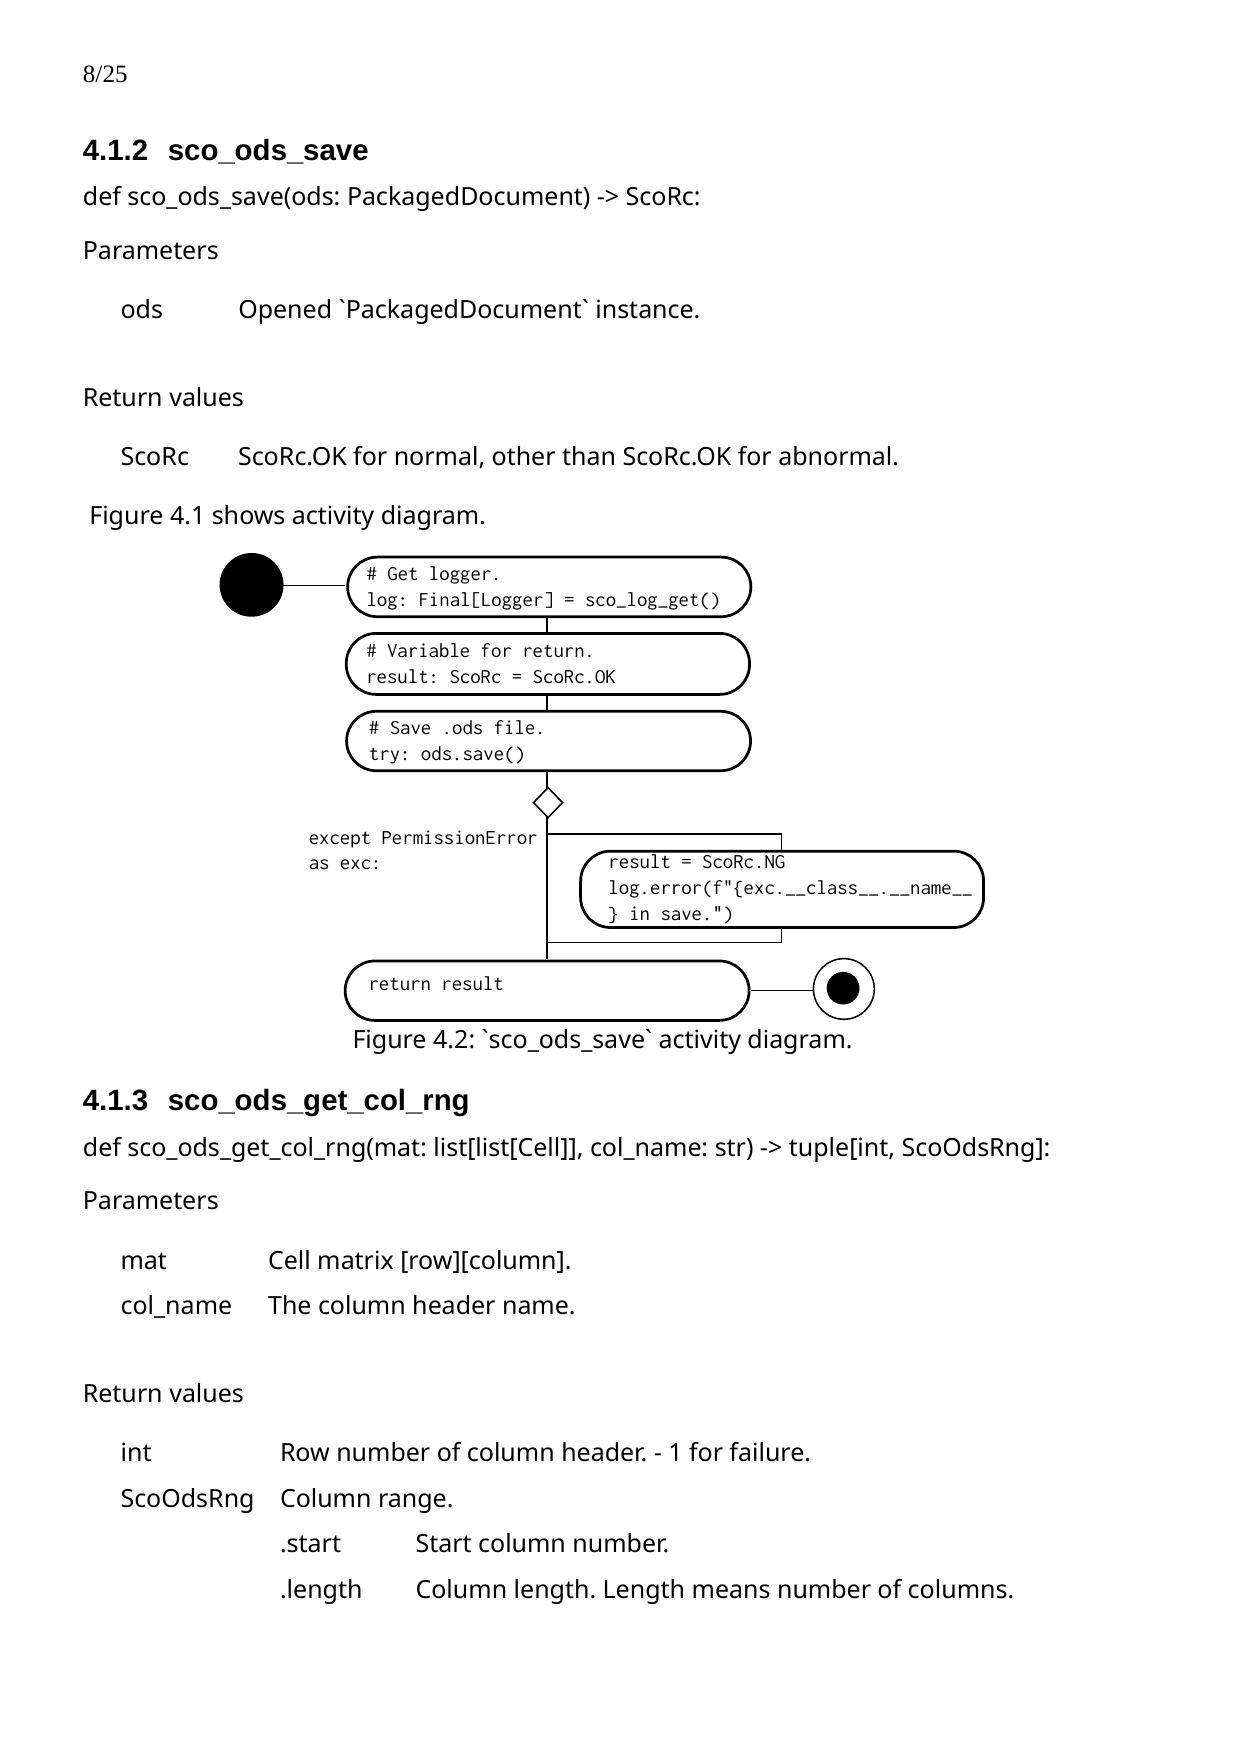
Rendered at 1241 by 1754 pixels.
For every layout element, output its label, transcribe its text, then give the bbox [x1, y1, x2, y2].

table_header ScoRc [115, 433, 232, 498]
table_header Opened `PackagedDocument` instance. [232, 286, 1123, 332]
subtitle sco_ods_get_col_rng [83, 1083, 1122, 1117]
text Parameters [83, 1183, 1122, 1217]
table_cell [115, 1520, 274, 1566]
table_cell col_name [115, 1282, 262, 1328]
text def sco_ods_save(ods: PackagedDocument) -> ScoRc: [83, 179, 1122, 213]
table_header Row number of column header. - 1 for failure. [274, 1429, 1123, 1475]
table_cell The column header name. [262, 1282, 1123, 1328]
table_header Cell matrix [row][column]. [262, 1237, 1123, 1282]
subtitle sco_ods_save [83, 133, 1122, 166]
table_cell .length [274, 1566, 409, 1611]
text Parameters [83, 233, 1122, 267]
table_cell Column length. Length means number of columns. [410, 1566, 1123, 1611]
table_cell Start column number. [410, 1520, 1123, 1566]
text Figure 4.1 shows activity diagram. [83, 498, 1122, 532]
table_header int [115, 1429, 274, 1475]
text def sco_ods_get_col_rng(mat: list[list[Cell]], col_name: str) -> tuple[int, ScoOdsRng]: [83, 1129, 1122, 1163]
table_cell ScoOdsRng [115, 1475, 274, 1520]
table_cell [115, 1566, 274, 1611]
table_header ods [115, 286, 232, 332]
text Return values [83, 1375, 1122, 1409]
table_header mat [115, 1237, 262, 1282]
text Return values [83, 379, 1122, 413]
table_cell Column range. [274, 1475, 1123, 1520]
text Figure 4.2: `sco_ods_save` activity diagram. [83, 564, 1122, 1056]
table_cell .start [274, 1520, 409, 1566]
table_header ScoRc.OK for normal, other than ScoRc.OK for abnormal. [232, 433, 1123, 498]
